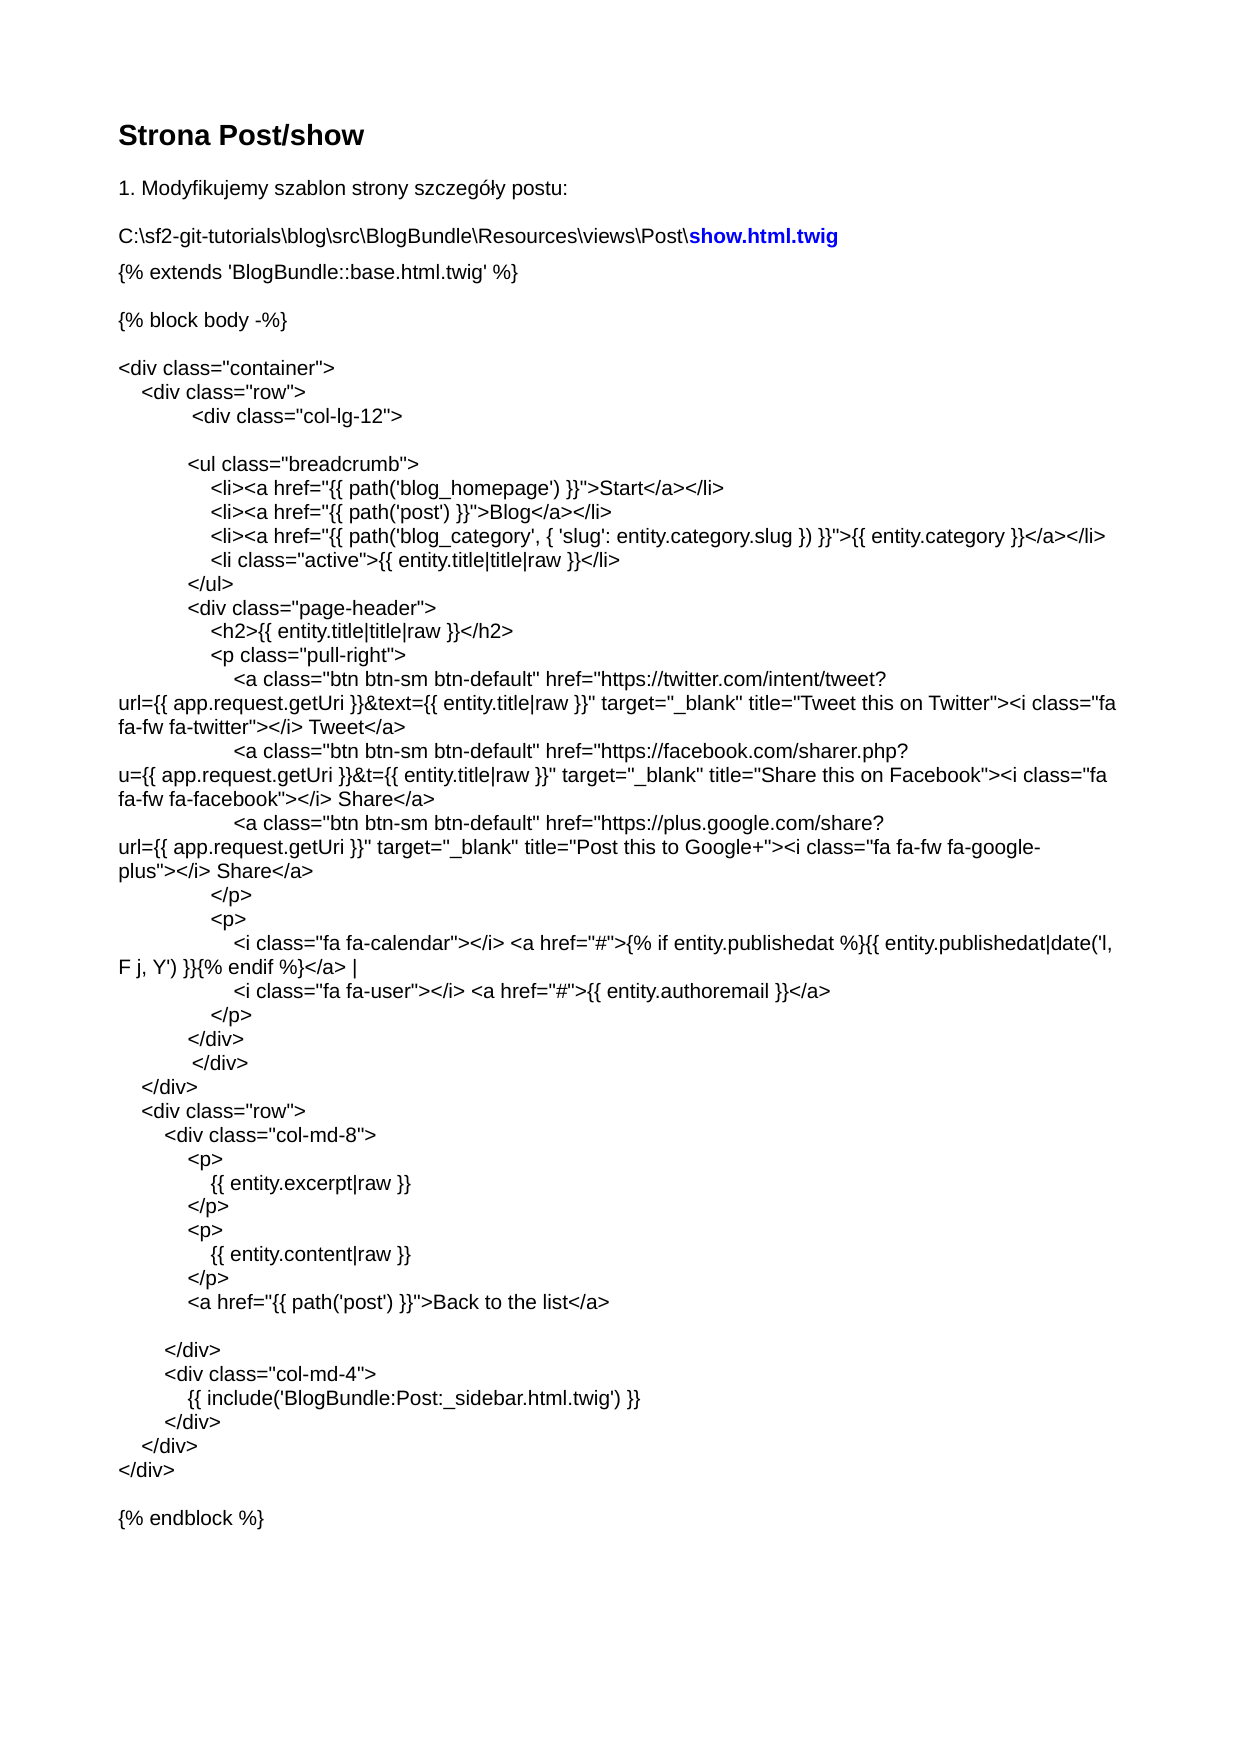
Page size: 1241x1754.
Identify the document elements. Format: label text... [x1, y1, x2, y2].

text </div> [118, 1458, 1122, 1482]
text {{ entity.excerpt|raw }} [118, 1170, 1122, 1194]
text </p> [118, 1266, 1122, 1290]
text <div class="row"> [118, 380, 1122, 404]
text </p> [118, 883, 1122, 907]
text {% extends 'BlogBundle::base.html.twig' %} [118, 260, 1122, 284]
text <ul class="breadcrumb"> [118, 452, 1122, 476]
text 1. Modyfikujemy szablon strony szczegóły postu: [118, 176, 1122, 199]
text Strona Post/show [118, 118, 1122, 152]
text </div> [118, 1027, 1122, 1051]
text </p> [118, 1003, 1122, 1027]
text <h2>{{ entity.title|title|raw }}</h2> [118, 619, 1122, 643]
text <div class="col-md-4"> [118, 1362, 1122, 1386]
text <p> [118, 907, 1122, 931]
text <i class="fa fa-calendar"></i> <a href="#">{% if entity.publishedat %}{{ entity.publishedat|date('l, F j, Y') }}{% endif %}</a> | [118, 931, 1122, 979]
text <li class="active">{{ entity.title|title|raw }}</li> [118, 547, 1122, 571]
text <li><a href="{{ path('post') }}">Blog</a></li> [118, 499, 1122, 523]
text </div> [118, 1051, 1122, 1074]
text <li><a href="{{ path('blog_category', { 'slug': entity.category.slug }) }}">{{ entity.category }}</a></li> [118, 523, 1122, 547]
text <i class="fa fa-user"></i> <a href="#">{{ entity.authoremail }}</a> [118, 979, 1122, 1003]
text <a href="{{ path('post') }}">Back to the list</a> [118, 1290, 1122, 1314]
text C:\sf2-git-tutorials\blog\src\BlogBundle\Resources\views\Post\show.html.twig [118, 223, 1122, 247]
text {% block body -%} [118, 308, 1122, 332]
text </p> [118, 1194, 1122, 1218]
text <p> [118, 1146, 1122, 1170]
text {{ entity.content|raw }} [118, 1242, 1122, 1266]
text <a class="btn btn-sm btn-default" href="https://facebook.com/sharer.php?u={{ app.request.getUri }}&t={{ entity.title|raw }}" target="_blank" title="Share this on Facebook"><i class="fa fa-fw fa-facebook"></i> Share</a> [118, 739, 1122, 811]
text <div class="container"> [118, 356, 1122, 380]
text <div class="col-md-8"> [118, 1122, 1122, 1146]
text {% endblock %} [118, 1506, 1122, 1530]
text <p> [118, 1218, 1122, 1242]
text <div class="row"> [118, 1098, 1122, 1122]
text </div> [118, 1338, 1122, 1362]
text <div class="page-header"> [118, 595, 1122, 619]
text </div> [118, 1410, 1122, 1434]
text <a class="btn btn-sm btn-default" href="https://twitter.com/intent/tweet?url={{ app.request.getUri }}&text={{ entity.title|raw }}" target="_blank" title="Tweet this on Twitter"><i class="fa fa-fw fa-twitter"></i> Tweet</a> [118, 667, 1122, 739]
text </div> [118, 1074, 1122, 1098]
text <a class="btn btn-sm btn-default" href="https://plus.google.com/share?url={{ app.request.getUri }}" target="_blank" title="Post this to Google+"><i class="fa fa-fw fa-google-plus"></i> Share</a> [118, 811, 1122, 883]
text <p class="pull-right"> [118, 643, 1122, 667]
text <li><a href="{{ path('blog_homepage') }}">Start</a></li> [118, 476, 1122, 499]
text </ul> [118, 571, 1122, 595]
text </div> [118, 1434, 1122, 1458]
text <div class="col-lg-12"> [118, 404, 1122, 428]
text {{ include('BlogBundle:Post:_sidebar.html.twig') }} [118, 1386, 1122, 1410]
